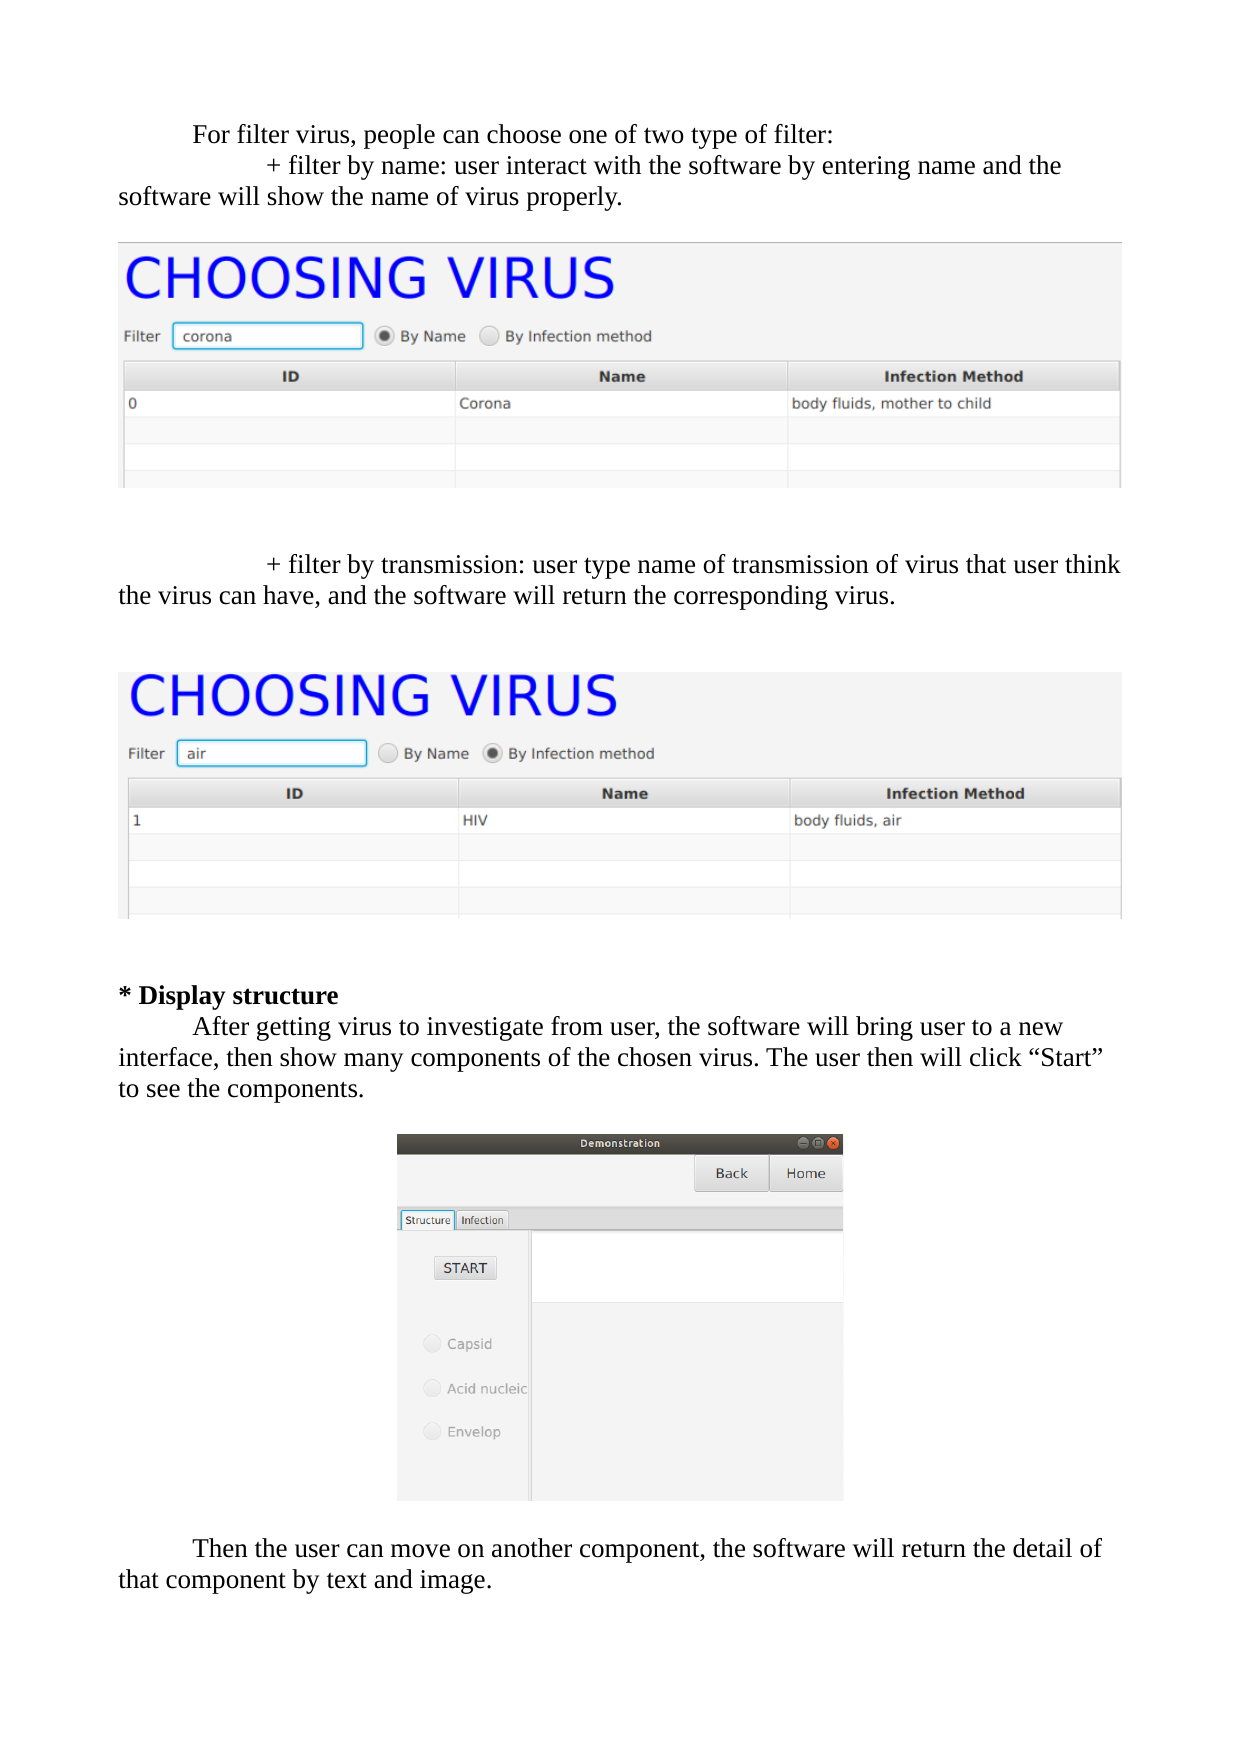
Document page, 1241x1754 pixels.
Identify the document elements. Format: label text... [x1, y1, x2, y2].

text * Display structure [118, 979, 1122, 1010]
text Then the user can move on another component, the software will return the detail of that component by text and image. [118, 1532, 1122, 1594]
text For filter virus, people can choose one of two type of filter: [118, 118, 1122, 149]
text + filter by transmission: user type name of transmission of virus that user think the virus can have, and the software will return the corresponding virus. [118, 548, 1122, 610]
text + filter by name: user interact with the software by entering name and the software will show the name of virus properly. [118, 149, 1122, 212]
text After getting virus to investigate from user, the software will bring user to a new interface, then show many components of the chosen virus. The user then will click “Start” to see the components. [118, 1010, 1122, 1103]
